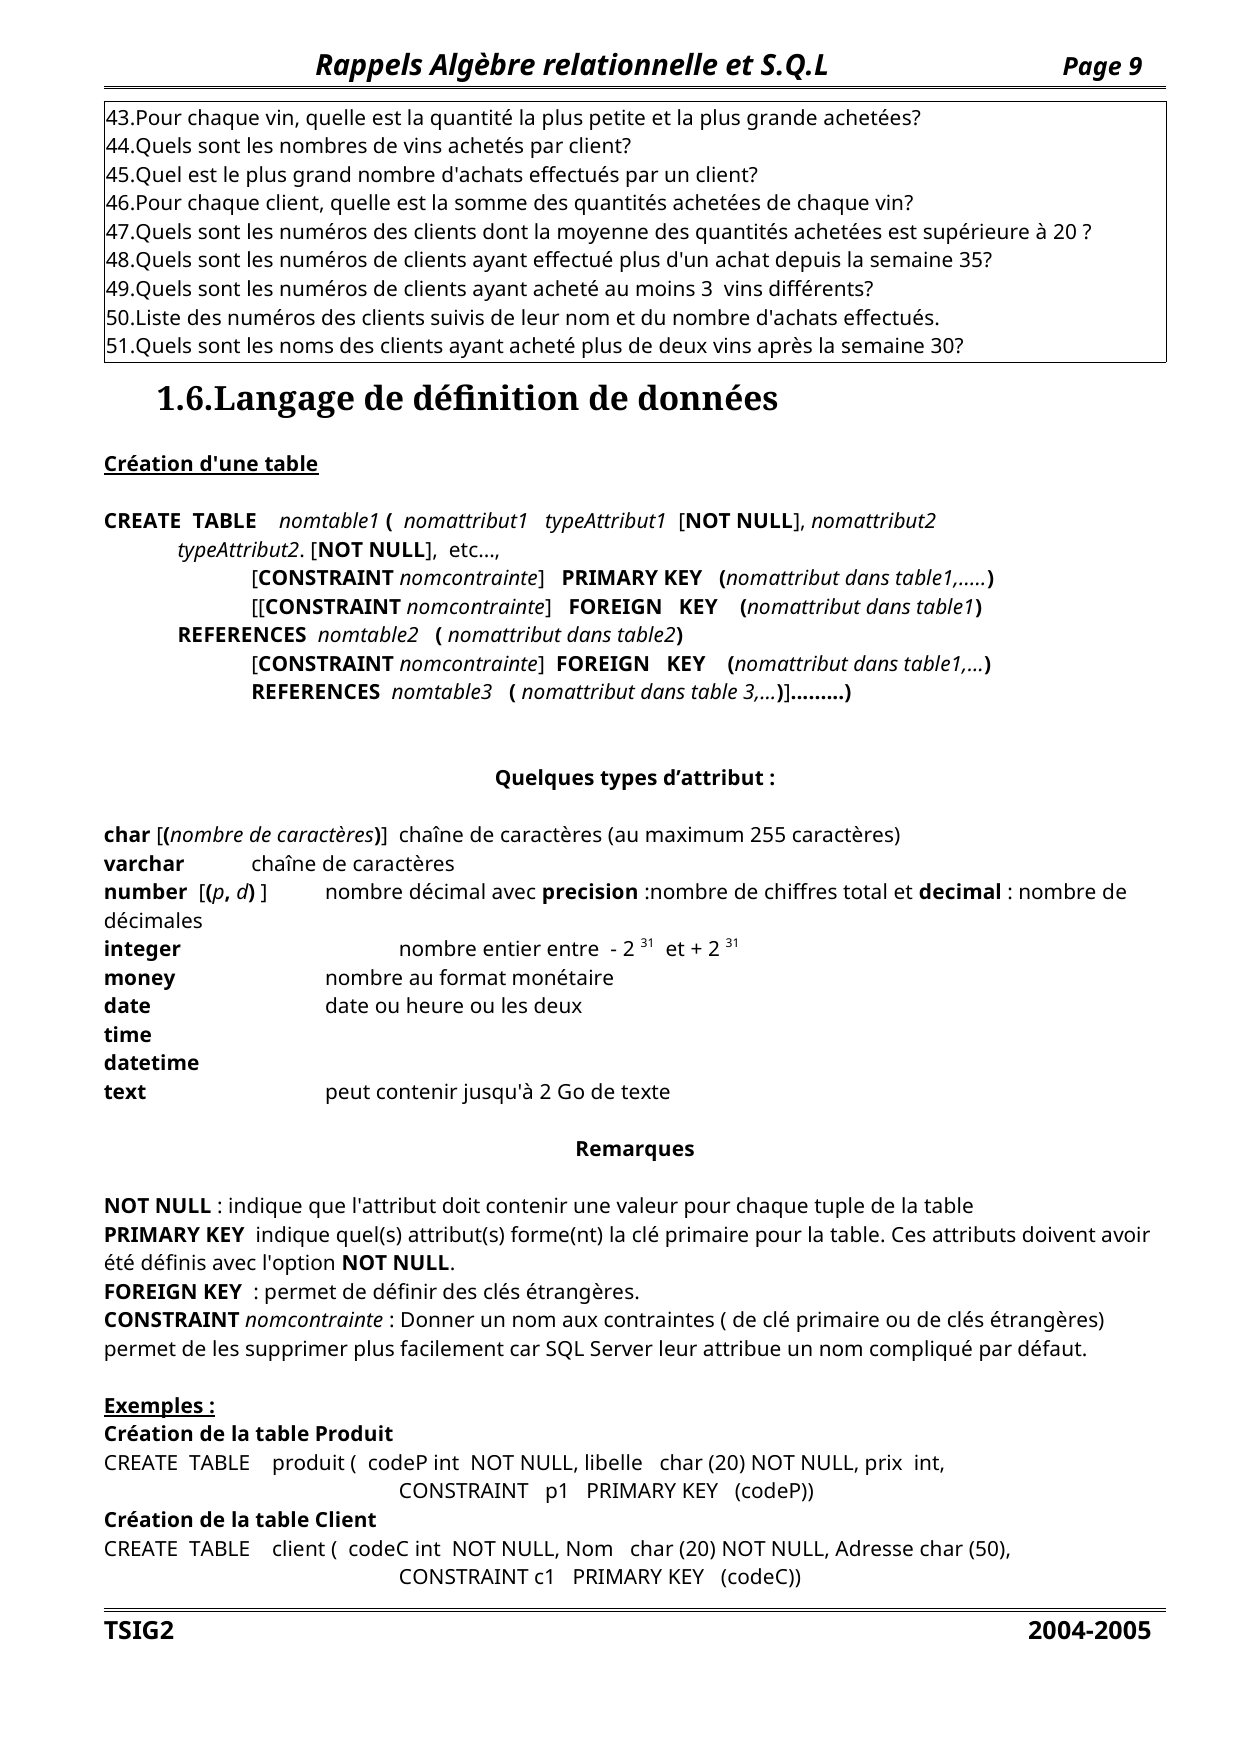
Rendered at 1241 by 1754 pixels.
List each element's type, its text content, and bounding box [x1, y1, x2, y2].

text text peut contenir jusqu'à 2 Go de texte [103, 1077, 1166, 1105]
text Remarques [103, 1134, 1166, 1162]
text CONSTRAINT p1 PRIMARY KEY (codeP)) [103, 1476, 1166, 1505]
list Quels sont les numéros de clients ayant effectué plus d'un achat depuis la semaine 35? [105, 243, 1166, 272]
text CREATE TABLE nomtable1 ( nomattribut1 typeAttribut1 [NOT NULL], nomattribut2 typeAttribut2. [NOT NULL], etc..., [103, 506, 1166, 563]
list Quels sont les numéros de clients ayant acheté au moins 3 vins différents? [105, 272, 1166, 300]
text Création de la table Produit [103, 1419, 1166, 1448]
text number [(p, d) ] nombre décimal avec precision :nombre de chiffres total et decimal : nombre de décimales [103, 877, 1166, 934]
text Création d'une table [103, 449, 1166, 477]
list Quels sont les nombres de vins achetés par client? [105, 129, 1166, 158]
list Pour chaque client, quelle est la somme des quantités achetées de chaque vin? [105, 186, 1166, 215]
list Pour chaque vin, quelle est la quantité la plus petite et la plus grande achetées? [105, 102, 1166, 129]
text CREATE TABLE client ( codeC int NOT NULL, Nom char (20) NOT NULL, Adresse char (50), [103, 1533, 1166, 1562]
text Quelques types d’attribut : [103, 763, 1166, 791]
text Création de la table Client [103, 1505, 1166, 1533]
text NOT NULL : indique que l'attribut doit contenir une valeur pour chaque tuple de la table [103, 1191, 1166, 1219]
list Quels sont les noms des clients ayant acheté plus de deux vins après la semaine 30? [105, 329, 1166, 362]
text PRIMARY KEY indique quel(s) attribut(s) forme(nt) la clé primaire pour la table. Ces attributs doivent avoir été définis avec l'option NOT NULL. [103, 1219, 1166, 1277]
text [CONSTRAINT nomcontrainte] FOREIGN KEY (nomattribut dans table1,…) REFERENCES nomtable3 ( nomattribut dans table 3,…)].........) [103, 649, 1166, 706]
list Liste des numéros des clients suivis de leur nom et du nombre d'achats effectués. [105, 300, 1166, 329]
text integer nombre entier entre - 2 31 et + 2 31 [103, 934, 1166, 963]
text datetime [103, 1048, 1166, 1077]
text Exemples : [103, 1391, 1166, 1419]
list Quel est le plus grand nombre d'achats effectués par un client? [105, 158, 1166, 186]
text CONSTRAINT nomcontrainte : Donner un nom aux contraintes ( de clé primaire ou de clés étrangères) permet de les supprimer plus facilement car SQL Server leur attribue un nom compliqué par défaut. [103, 1305, 1166, 1362]
text money nombre au format monétaire [103, 963, 1166, 991]
text [[CONSTRAINT nomcontrainte] FOREIGN KEY (nomattribut dans table1) REFERENCES nomtable2 ( nomattribut dans table2) [103, 592, 1166, 649]
text FOREIGN KEY : permet de définir des clés étrangères. [103, 1277, 1166, 1305]
text CREATE TABLE produit ( codeP int NOT NULL, libelle char (20) NOT NULL, prix int, [103, 1448, 1166, 1476]
text [CONSTRAINT nomcontrainte] PRIMARY KEY (nomattribut dans table1,.....) [103, 563, 1166, 592]
text date date ou heure ou les deux [103, 991, 1166, 1020]
list Quels sont les numéros des clients dont la moyenne des quantités achetées est supérieure à 20 ? [105, 215, 1166, 243]
text time [103, 1020, 1166, 1048]
text char [(nombre de caractères)] chaîne de caractères (au maximum 255 caractères) [103, 820, 1166, 848]
text varchar chaîne de caractères [103, 848, 1166, 877]
subtitle Langage de définition de données [157, 374, 1166, 420]
text CONSTRAINT c1 PRIMARY KEY (codeC)) [103, 1562, 1166, 1591]
